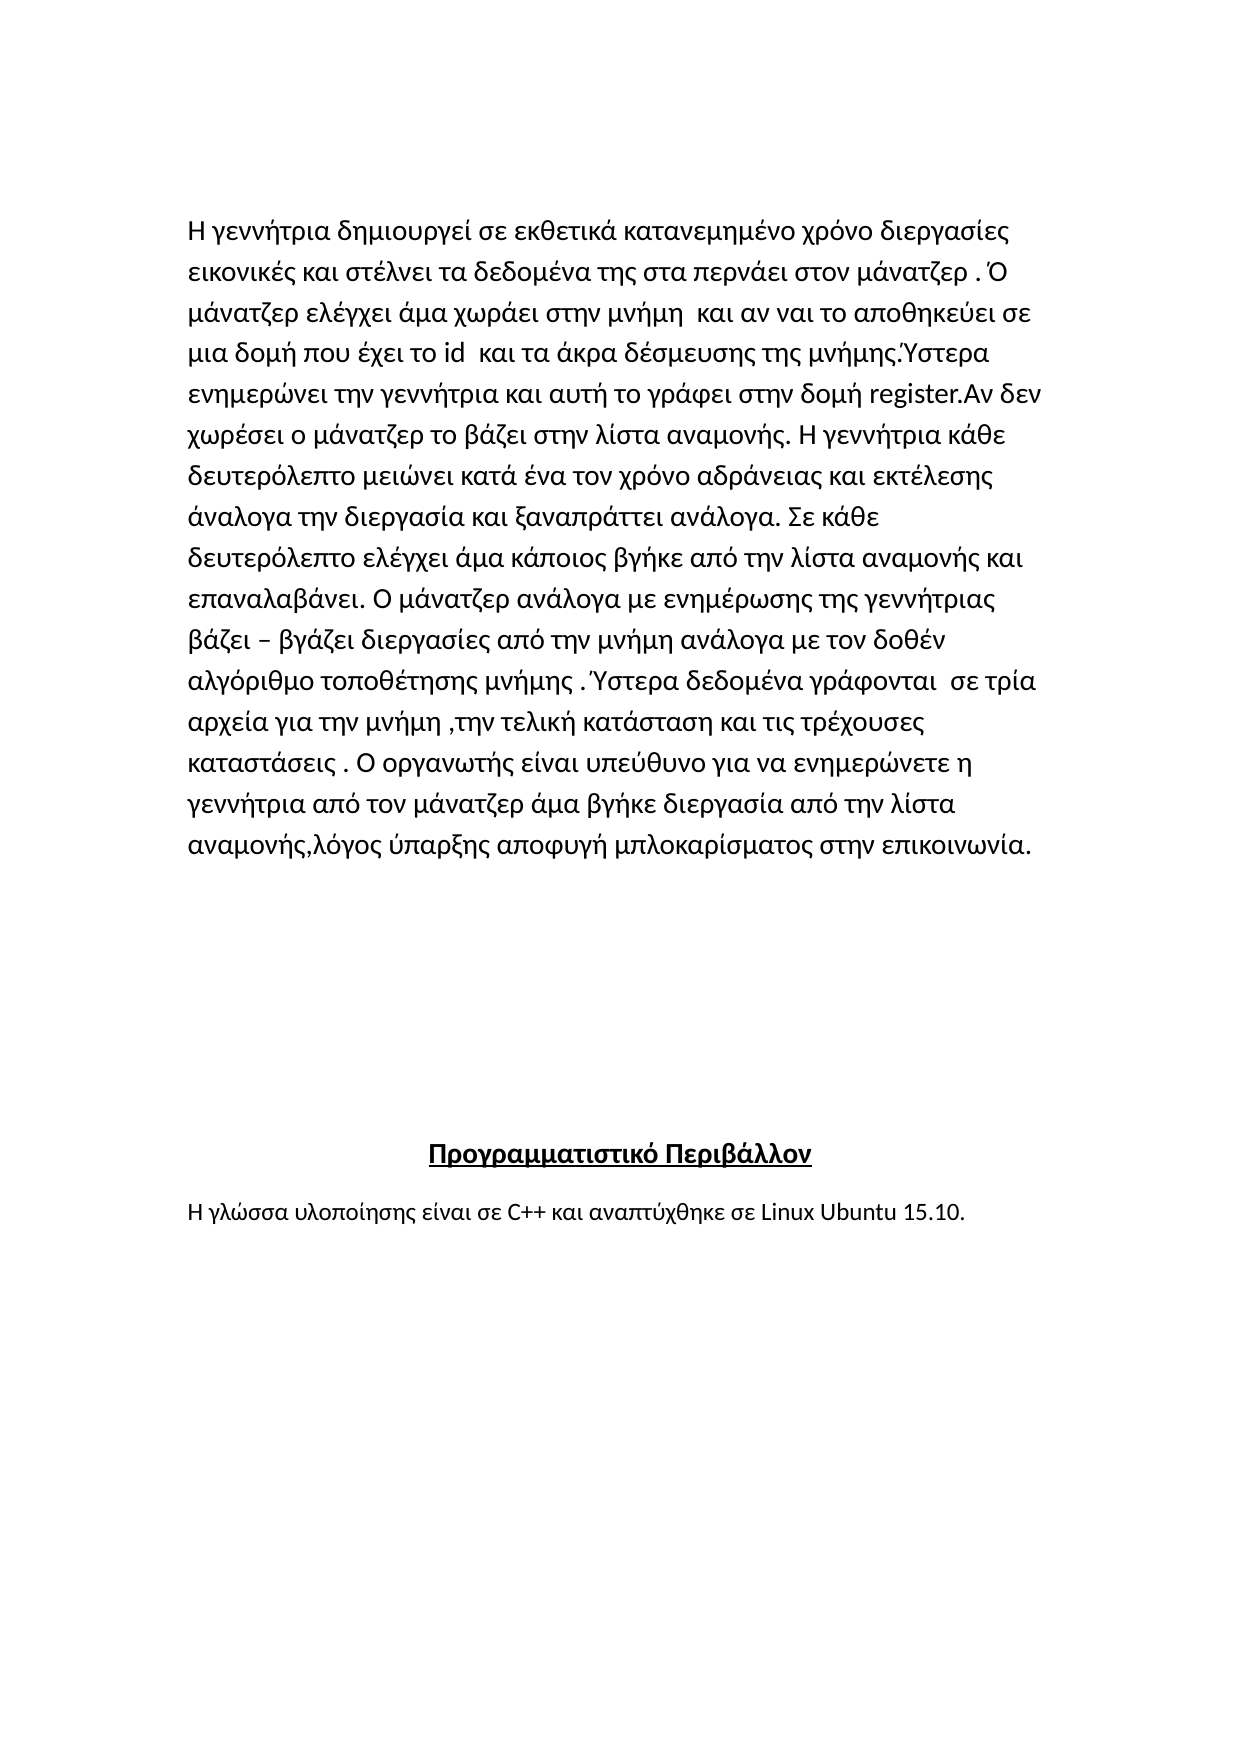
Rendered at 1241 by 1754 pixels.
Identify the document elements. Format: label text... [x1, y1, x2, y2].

text Η γλώσσα υλοποίησης είναι σε C++ και αναπτύχθηκε σε Linux Ubuntu 15.10. [187, 1196, 1053, 1227]
text Η γεννήτρια δημιουργεί σε εκθετικά κατανεμημένο χρόνο διεργασίες εικονικές και στέλνει τα δεδομένα της στα περνάει στον μάνατζερ . Ό μάνατζερ ελέγχει άμα χωράει στην μνήμη και αν ναι το αποθηκεύει σε μια δομή που έχει το id και τα άκρα δέσμευσης της μνήμης.Ύστερα ενημερώνει την γεννήτρια και αυτή το γράφει στην δομή register.Αν δεν χωρέσει ο μάνατζερ το βάζει στην λίστα αναμονής. Η γεννήτρια κάθε δευτερόλεπτο μειώνει κατά ένα τον χρόνο αδράνειας και εκτέλεσης άναλογα την διεργασία και ξαναπράττει ανάλογα. Σε κάθε δευτερόλεπτο ελέγχει άμα κάποιος βγήκε από την λίστα αναμονής και επαναλαβάνει. Ο μάνατζερ ανάλογα με ενημέρωσης της γεννήτριας βάζει – βγάζει διεργασίες από την μνήμη ανάλογα με τον δοθέν αλγόριθμο τοποθέτησης μνήμης . Ύστερα δεδομένα γράφονται σε τρία αρχεία για την μνήμη ,την τελική κατάσταση και τις τρέχουσες καταστάσεις . Ο οργανωτής είναι υπεύθυνο για να ενημερώνετε η γεννήτρια από τον μάνατζερ άμα βγήκε διεργασία από την λίστα αναμονής,λόγος ύπαρξης αποφυγή μπλοκαρίσματος στην επικοινωνία. [187, 212, 1053, 861]
text Προγραμματιστικό Περιβάλλον [187, 1135, 1053, 1170]
